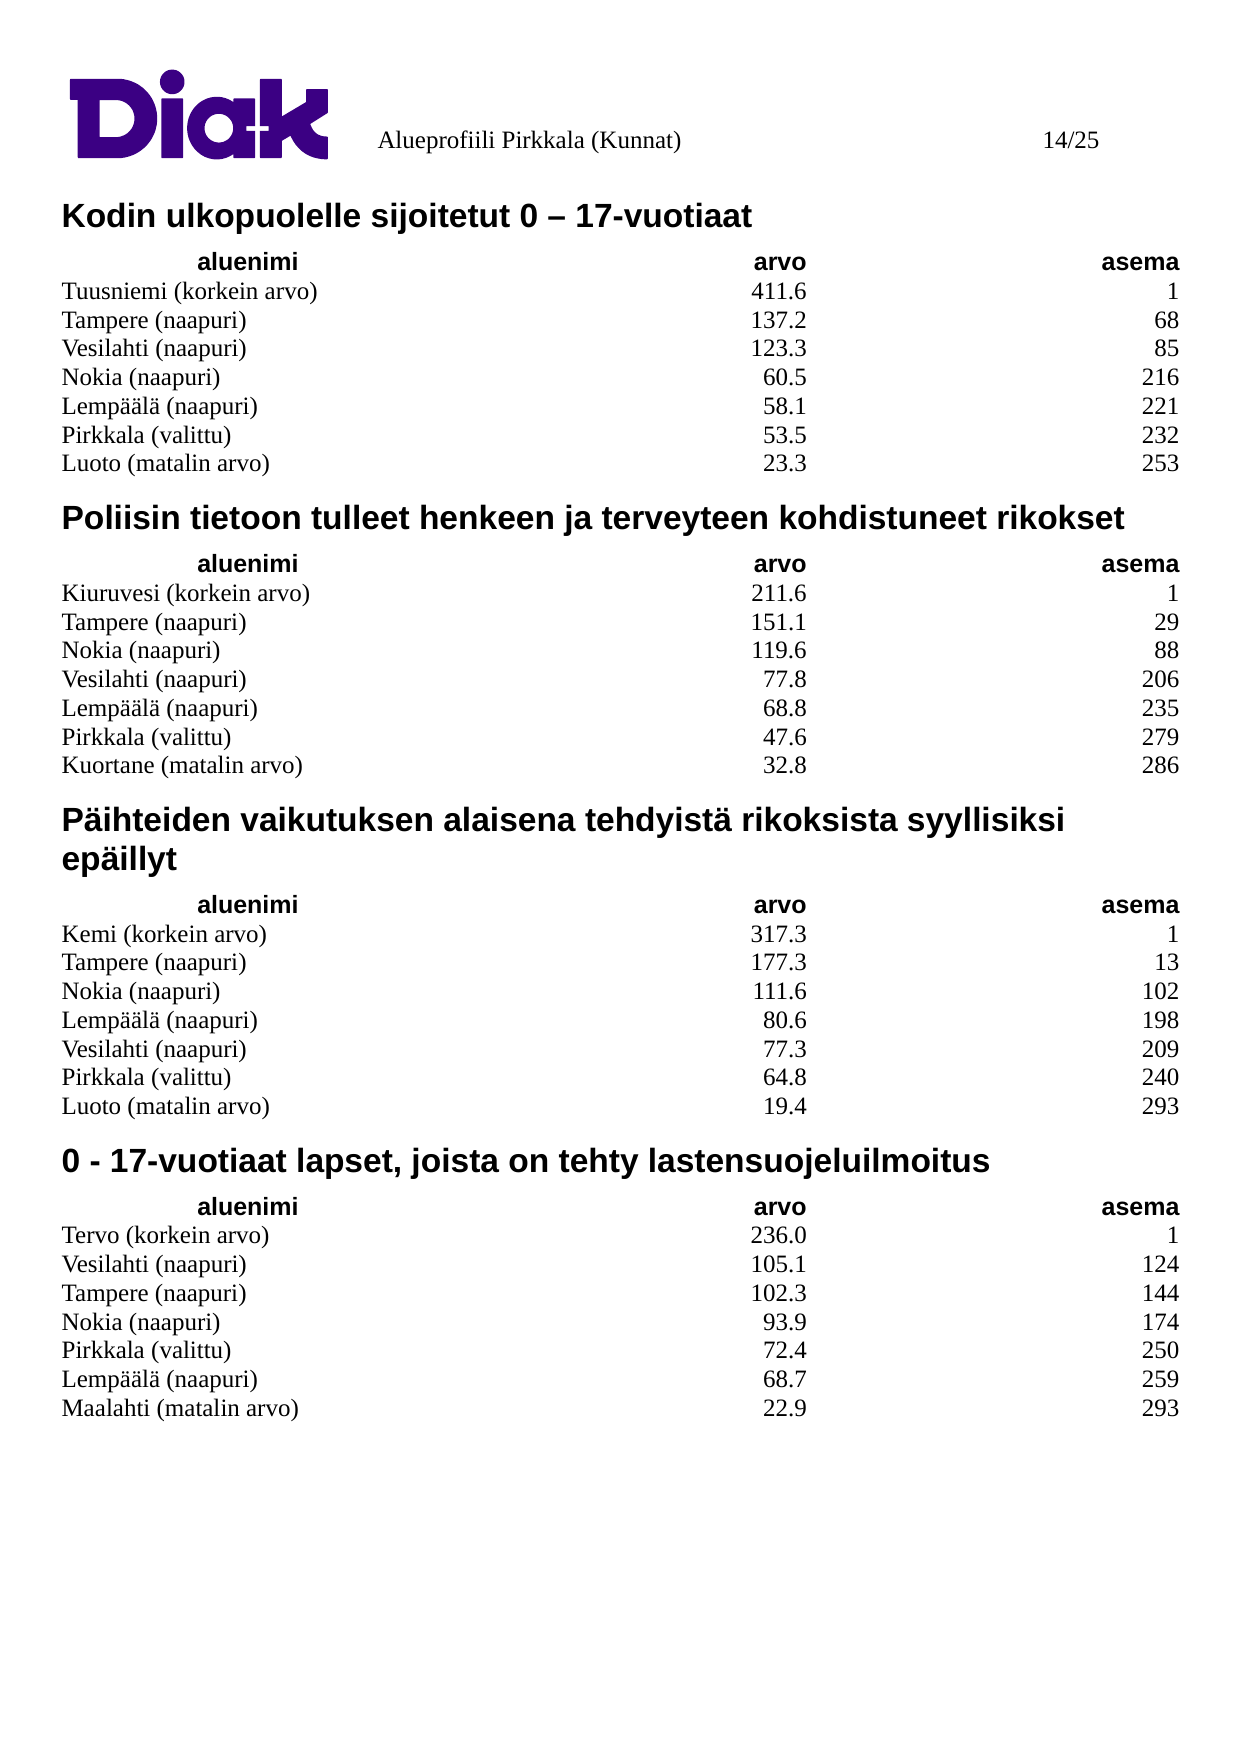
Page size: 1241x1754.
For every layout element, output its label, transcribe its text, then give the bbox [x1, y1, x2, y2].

table_header arvo [434, 1192, 806, 1221]
table_header aluenimi [61, 890, 434, 919]
table_cell 119.6 [434, 636, 806, 664]
table_cell Pirkkala (valittu) [61, 722, 434, 751]
table_cell Lempäälä (naapuri) [61, 1005, 434, 1034]
table_header arvo [434, 890, 806, 919]
table_header asema [806, 1192, 1179, 1221]
table_cell 19.4 [434, 1091, 806, 1120]
table_cell Vesilahti (naapuri) [61, 334, 434, 362]
table_cell 72.4 [434, 1336, 806, 1364]
table_cell Nokia (naapuri) [61, 362, 434, 391]
table_cell Maalahti (matalin arvo) [61, 1393, 434, 1422]
table_cell Tampere (naapuri) [61, 305, 434, 333]
subtitle Päihteiden vaikutuksen alaisena tehdyistä rikoksista syyllisiksi epäillyt [61, 800, 1179, 877]
table_cell Luoto (matalin arvo) [61, 449, 434, 477]
table_cell 124 [806, 1249, 1179, 1278]
table_cell 1 [806, 919, 1179, 947]
table_cell 88 [806, 636, 1179, 664]
table_cell Pirkkala (valittu) [61, 1063, 434, 1091]
table_cell Tampere (naapuri) [61, 948, 434, 976]
table_cell 211.6 [434, 578, 806, 607]
table_cell 47.6 [434, 722, 806, 751]
table_cell 317.3 [434, 919, 806, 947]
table_cell 77.8 [434, 664, 806, 693]
table_cell 102.3 [434, 1278, 806, 1307]
table_cell 111.6 [434, 976, 806, 1005]
table_cell 60.5 [434, 362, 806, 391]
table_cell Pirkkala (valittu) [61, 420, 434, 448]
table_cell 286 [806, 751, 1179, 779]
table_cell Lempäälä (naapuri) [61, 1364, 434, 1393]
table_cell Nokia (naapuri) [61, 1307, 434, 1336]
table_cell Kiuruvesi (korkein arvo) [61, 578, 434, 607]
table_cell 29 [806, 607, 1179, 636]
table_cell 137.2 [434, 305, 806, 333]
table_cell 174 [806, 1307, 1179, 1336]
table_cell Tuusniemi (korkein arvo) [61, 276, 434, 305]
table_cell 105.1 [434, 1249, 806, 1278]
table_cell 123.3 [434, 334, 806, 362]
table_cell 68.7 [434, 1364, 806, 1393]
table_cell Tervo (korkein arvo) [61, 1221, 434, 1249]
table_cell Pirkkala (valittu) [61, 1336, 434, 1364]
table_cell Luoto (matalin arvo) [61, 1091, 434, 1120]
table_cell 177.3 [434, 948, 806, 976]
table_cell 22.9 [434, 1393, 806, 1422]
table_cell 235 [806, 693, 1179, 722]
table_cell 240 [806, 1063, 1179, 1091]
table_cell Nokia (naapuri) [61, 636, 434, 664]
table_cell 23.3 [434, 449, 806, 477]
table_cell 411.6 [434, 276, 806, 305]
table_header arvo [434, 247, 806, 276]
table_header aluenimi [61, 1192, 434, 1221]
table_header asema [806, 247, 1179, 276]
table_cell Lempäälä (naapuri) [61, 693, 434, 722]
table_cell 198 [806, 1005, 1179, 1034]
table_cell Vesilahti (naapuri) [61, 664, 434, 693]
table_cell Kuortane (matalin arvo) [61, 751, 434, 779]
table_cell 1 [806, 276, 1179, 305]
table_cell 216 [806, 362, 1179, 391]
table_cell 259 [806, 1364, 1179, 1393]
table_cell Tampere (naapuri) [61, 607, 434, 636]
table_cell 68.8 [434, 693, 806, 722]
table_cell 236.0 [434, 1221, 806, 1249]
table_cell 53.5 [434, 420, 806, 448]
table_header asema [806, 890, 1179, 919]
table_cell 58.1 [434, 391, 806, 420]
subtitle Kodin ulkopuolelle sijoitetut 0 – 17-vuotiaat [61, 196, 1179, 235]
table_cell 68 [806, 305, 1179, 333]
table_cell 80.6 [434, 1005, 806, 1034]
table_cell 253 [806, 449, 1179, 477]
table_cell Kemi (korkein arvo) [61, 919, 434, 947]
table_header arvo [434, 549, 806, 578]
table_cell 221 [806, 391, 1179, 420]
table_cell 144 [806, 1278, 1179, 1307]
table_cell 232 [806, 420, 1179, 448]
table_cell 1 [806, 578, 1179, 607]
subtitle Poliisin tietoon tulleet henkeen ja terveyteen kohdistuneet rikokset [61, 498, 1179, 537]
subtitle 0 - 17-vuotiaat lapset, joista on tehty lastensuojeluilmoitus [61, 1141, 1179, 1179]
table_cell 151.1 [434, 607, 806, 636]
table_cell 279 [806, 722, 1179, 751]
table_cell 1 [806, 1221, 1179, 1249]
table_cell 206 [806, 664, 1179, 693]
table_cell Lempäälä (naapuri) [61, 391, 434, 420]
table_cell 293 [806, 1091, 1179, 1120]
table_cell 293 [806, 1393, 1179, 1422]
table_header aluenimi [61, 247, 434, 276]
table_cell Vesilahti (naapuri) [61, 1249, 434, 1278]
table_cell 102 [806, 976, 1179, 1005]
table_cell Tampere (naapuri) [61, 1278, 434, 1307]
table_header asema [806, 549, 1179, 578]
table_cell 93.9 [434, 1307, 806, 1336]
table_cell 250 [806, 1336, 1179, 1364]
table_cell 77.3 [434, 1034, 806, 1062]
table_cell 13 [806, 948, 1179, 976]
table_header aluenimi [61, 549, 434, 578]
table_cell 64.8 [434, 1063, 806, 1091]
table_cell 32.8 [434, 751, 806, 779]
table_cell Nokia (naapuri) [61, 976, 434, 1005]
table_cell 85 [806, 334, 1179, 362]
table_cell Vesilahti (naapuri) [61, 1034, 434, 1062]
table_cell 209 [806, 1034, 1179, 1062]
